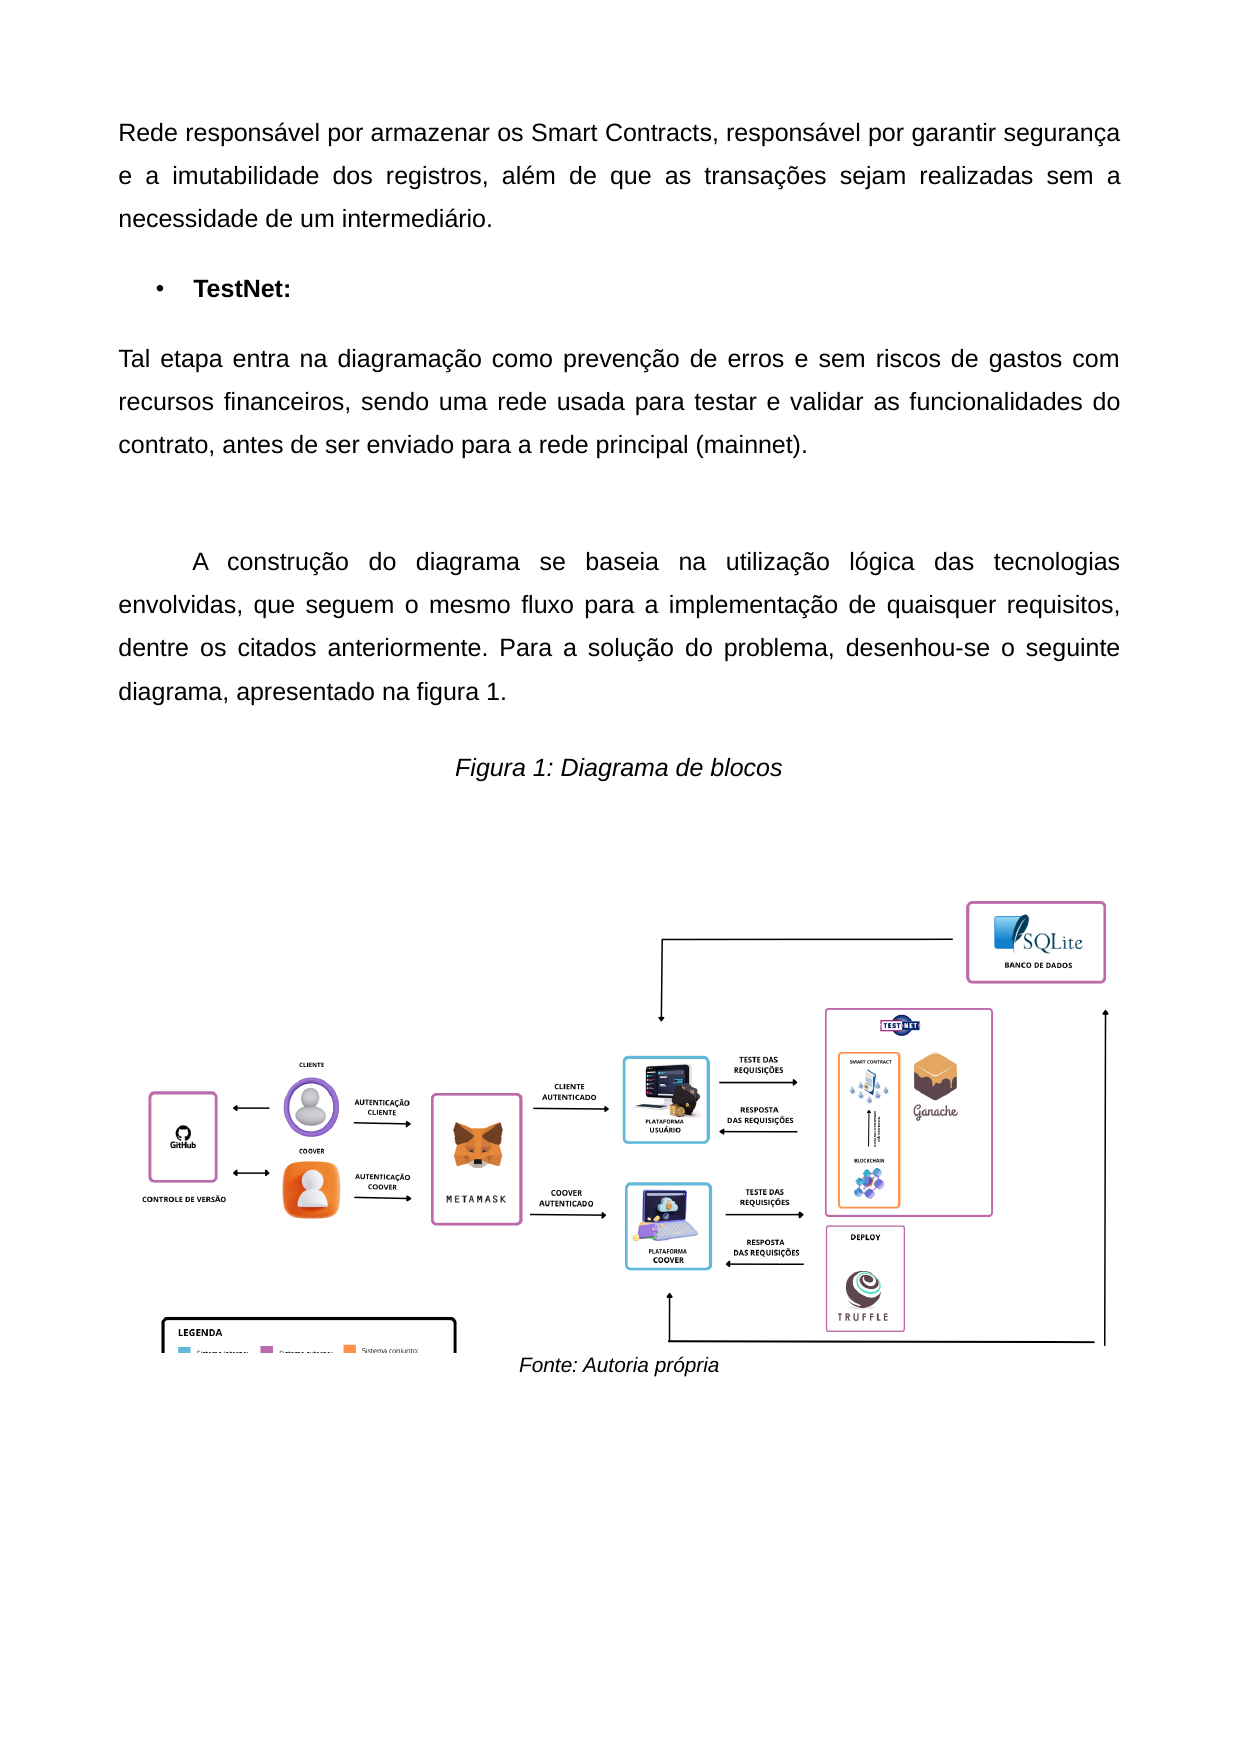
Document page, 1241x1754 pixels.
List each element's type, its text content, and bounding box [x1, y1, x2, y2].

text A construção do diagrama se baseia na utilização lógica das tecnologias envolvidas, que seguem o mesmo fluxo para a implementação de quaisquer requisitos, dentre os citados anteriormente. Para a solução do problema, desenhou-se o seguinte diagrama, apresentado na figura 1. [118, 547, 1122, 705]
text Rede responsável por armazenar os Smart Contracts, responsável por garantir segurança e a imutabilidade dos registros, além de que as transações sejam realizadas sem a necessidade de um intermediário. [118, 118, 1122, 233]
list TestNet: [156, 274, 1122, 303]
text [118, 740, 1122, 753]
text Figura 1: Diagrama de blocos [118, 753, 1122, 781]
text ­­ [118, 821, 1122, 844]
text [118, 781, 1122, 821]
text Fonte: Autoria própria [118, 1353, 1122, 1377]
text Tal etapa entra na diagramação como prevenção de erros e sem riscos de gastos com recursos financeiros, sendo uma rede usada para testar e validar as funcionalidades do contrato, antes de ser enviado para a rede principal (mainnet). [118, 344, 1122, 459]
